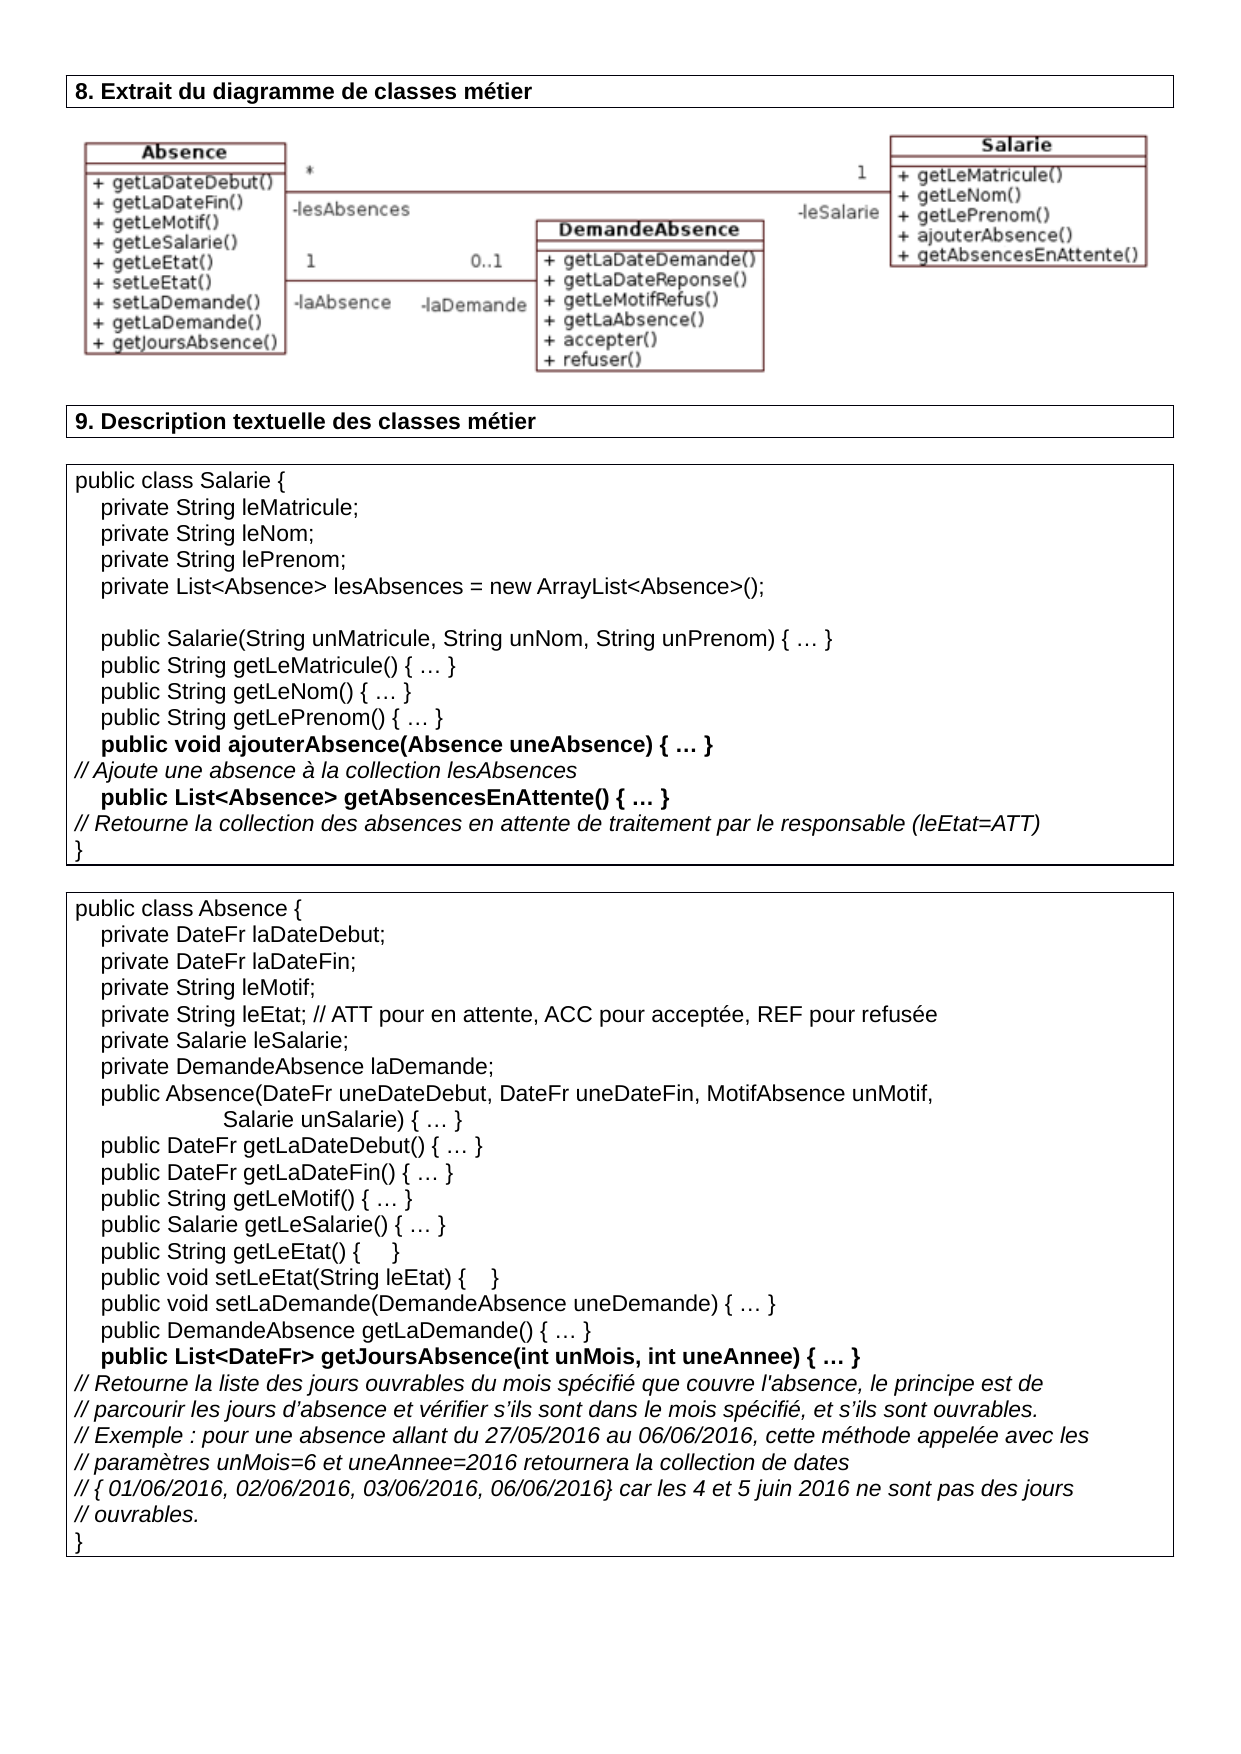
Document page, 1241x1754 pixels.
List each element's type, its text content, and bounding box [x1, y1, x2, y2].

text public Salarie(String unMatricule, String unNom, String unPrenom) { … } [75, 625, 1165, 652]
text private String leEtat; // ATT pour en attente, ACC pour acceptée, REF pour refusée [75, 1001, 1165, 1027]
text // Retourne la liste des jours ouvrables du mois spécifié que couvre l'absence, le principe est de [75, 1369, 1165, 1396]
text } [67, 833, 1173, 864]
text public DateFr getLaDateDebut() { … } [75, 1132, 1165, 1159]
text private String lePrenom; [75, 546, 1165, 573]
text public class Absence { [67, 893, 1173, 921]
text private Salarie leSalarie; [75, 1027, 1165, 1053]
text // Retourne la collection des absences en attente de traitement par le responsable (leEtat=ATT) [75, 810, 1165, 833]
text public Salarie getLeSalarie() { … } [75, 1211, 1165, 1238]
text public List<Absence> getAbsencesEnAttente() { … } [75, 783, 1165, 810]
text // ouvrables. [75, 1501, 1165, 1524]
text private DateFr laDateDebut; [75, 921, 1165, 948]
text public void setLeEtat(String leEtat) { } [75, 1264, 1165, 1290]
text 8. Extrait du diagramme de classes métier [67, 76, 1173, 107]
text private DateFr laDateFin; [75, 948, 1165, 974]
text public String getLeMatricule() { … } [75, 652, 1165, 678]
text public String getLeMotif() { … } [75, 1185, 1165, 1211]
text private DemandeAbsence laDemande; [75, 1053, 1165, 1079]
text public DemandeAbsence getLaDemande() { … } [75, 1317, 1165, 1343]
text // parcourir les jours d’absence et vérifier s’ils sont dans le mois spécifié, et s’ils sont ouvrables. [75, 1396, 1165, 1422]
text // paramètres unMois=6 et uneAnnee=2016 retournera la collection de dates [75, 1448, 1165, 1475]
text // { 01/06/2016, 02/06/2016, 03/06/2016, 06/06/2016} car les 4 et 5 juin 2016 ne sont pas des jours [75, 1475, 1165, 1501]
text } [67, 1524, 1173, 1556]
text public class Salarie { [67, 465, 1173, 493]
text 9. Description textuelle des classes métier [67, 406, 1173, 437]
text // Exemple : pour une absence allant du 27/05/2016 au 06/06/2016, cette méthode appelée avec les [75, 1422, 1165, 1448]
text public List<DateFr> getJoursAbsence(int unMois, int uneAnnee) { … } [75, 1343, 1165, 1369]
text private String leMatricule; [75, 493, 1165, 520]
text public void ajouterAbsence(Absence uneAbsence) { … } [75, 731, 1165, 757]
text public String getLePrenom() { … } [75, 704, 1165, 731]
text private String leNom; [75, 520, 1165, 546]
text public String getLeEtat() { } [75, 1238, 1165, 1264]
text public Absence(DateFr uneDateDebut, DateFr uneDateFin, MotifAbsence unMotif, [75, 1079, 1165, 1106]
text private List<Absence> lesAbsences = new ArrayList<Absence>(); [75, 573, 1165, 599]
text public DateFr getLaDateFin() { … } [75, 1159, 1165, 1185]
text public String getLeNom() { … } [75, 678, 1165, 704]
text // Ajoute une absence à la collection lesAbsences [75, 757, 1165, 783]
picture [78, 133, 1155, 379]
text Salarie unSalarie) { … } [75, 1106, 1165, 1132]
text private String leMotif; [75, 974, 1165, 1001]
text public void setLaDemande(DemandeAbsence uneDemande) { … } [75, 1290, 1165, 1317]
